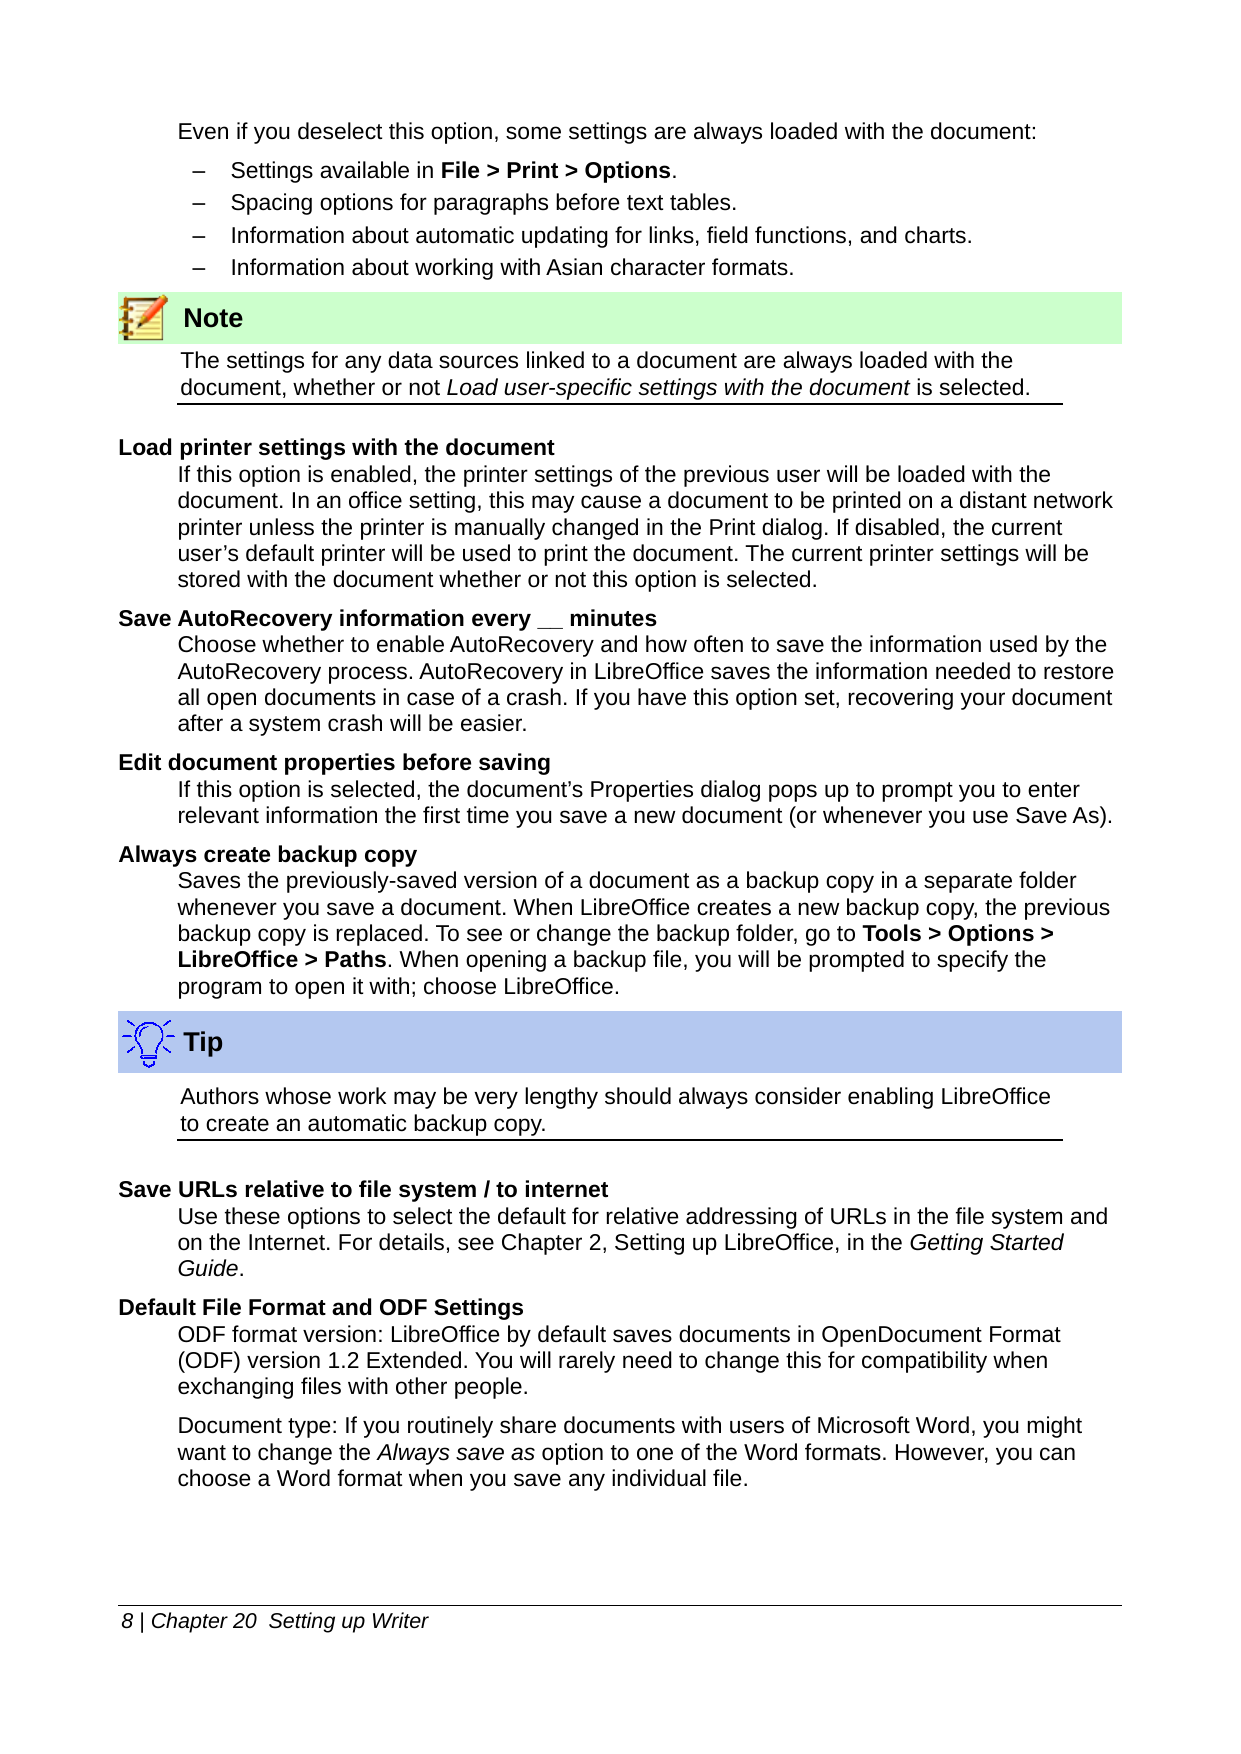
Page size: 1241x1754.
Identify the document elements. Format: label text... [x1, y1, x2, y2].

text Save URLs relative to file system / to internet [118, 1176, 1122, 1203]
text Saves the previously-saved version of a document as a backup copy in a separate folder whenever you save a document. When LibreOffice creates a new backup copy, the previous backup copy is replaced. To see or change the backup folder, go to Tools > Options > LibreOffice > Paths. When opening a backup file, you will be prompted to specify the program to open it with; choose LibreOffice. [177, 867, 1122, 999]
text The settings for any data sources linked to a document are always loaded with the document, whether or not Load user-specific settings with the document is selected. [177, 344, 1063, 403]
text Even if you deselect this option, some settings are always loaded with the document: [177, 118, 1122, 144]
text Save AutoRecovery information every __ minutes [118, 605, 1122, 631]
text Default File Format and ODF Settings [118, 1294, 1122, 1321]
text ODF format version: LibreOffice by default saves documents in OpenDocument Format (ODF) version 1.2 Extended. You will rarely need to change this for compatibility when exchanging files with other people. [177, 1321, 1122, 1400]
text If this option is selected, the document’s Properties dialog pops up to prompt you to enter relevant information the first time you save a new document (or whenever you use Save As). [177, 776, 1122, 828]
picture [119, 1012, 179, 1072]
list Spacing options for paragraphs before text tables. [192, 189, 1122, 216]
subtitle Note [118, 292, 1122, 344]
text Edit document properties before saving [118, 749, 1122, 776]
text Choose whether to enable AutoRecovery and how often to save the information used by the AutoRecovery process. AutoRecovery in LibreOffice saves the information needed to restore all open documents in case of a crash. If you have this option set, recovering your document after a system crash will be easier. [177, 631, 1122, 737]
text Document type: If you routinely share documents with users of Microsoft Word, you might want to change the Always save as option to one of the Word formats. However, you can choose a Word format when you save any individual file. [177, 1412, 1122, 1491]
text Load printer settings with the document [118, 434, 1122, 461]
text If this option is enabled, the printer settings of the previous user will be loaded with the document. In an office setting, this may cause a document to be printed on a distant network printer unless the printer is manually changed in the Print dialog. If disabled, the current user’s default printer will be used to print the document. The current printer settings will be stored with the document whether or not this option is selected. [177, 461, 1122, 592]
text Always create backup copy [118, 841, 1122, 867]
list Settings available in File > Print > Options. [192, 157, 1122, 183]
list Information about working with Asian character formats. [192, 254, 1122, 280]
list Information about automatic updating for links, field functions, and charts. [192, 222, 1122, 248]
picture [119, 293, 170, 344]
text Authors whose work may be very lengthy should always consider enabling LibreOffice to create an automatic backup copy. [177, 1080, 1063, 1139]
text Use these options to select the default for relative addressing of URLs in the file system and on the Internet. For details, see Chapter 2, Setting up LibreOffice, in the Getting Started Guide. [177, 1203, 1122, 1282]
subtitle Tip [118, 1011, 1122, 1073]
